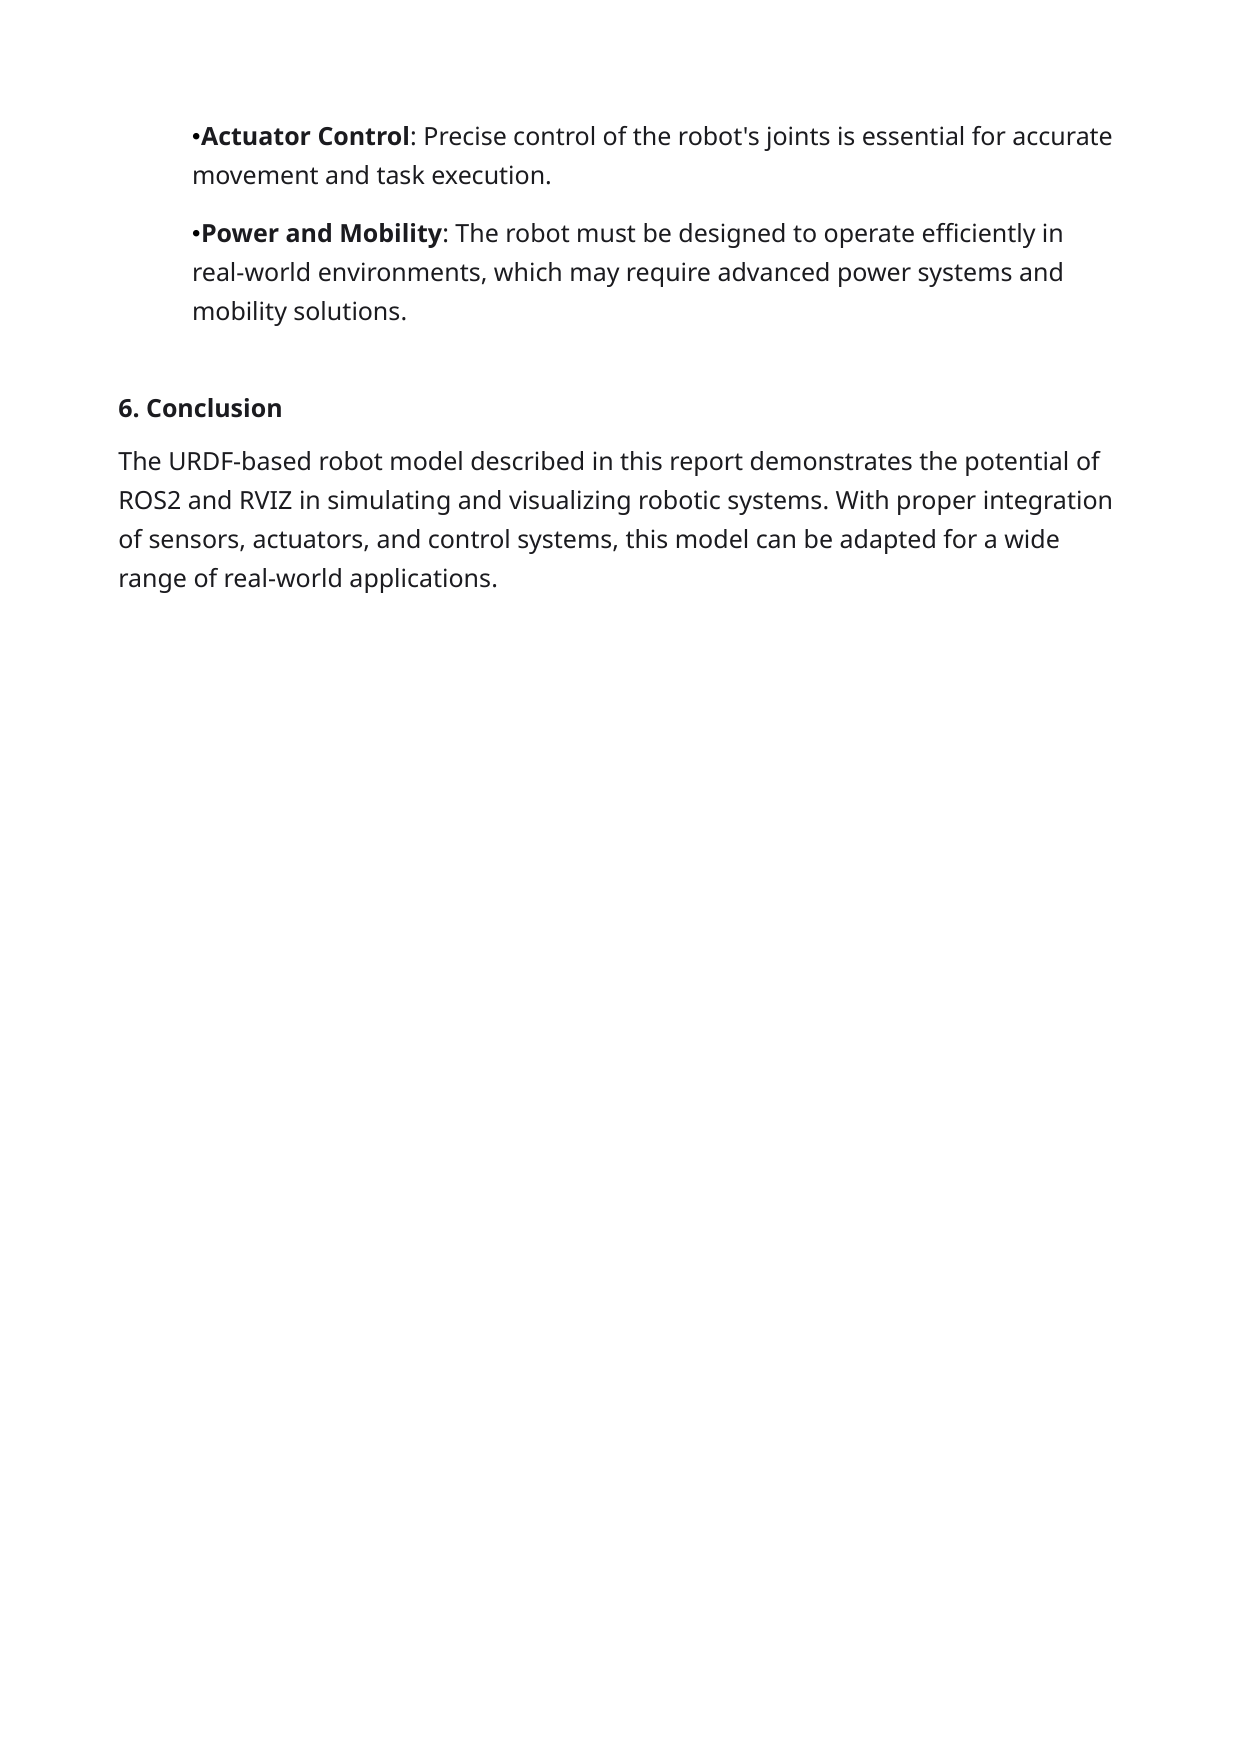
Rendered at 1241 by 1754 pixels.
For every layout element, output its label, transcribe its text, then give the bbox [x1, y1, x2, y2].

subtitle 6. Conclusion [118, 387, 1122, 425]
list Power and Mobility: The robot must be designed to operate efficiently in real-world environments, which may require advanced power systems and mobility solutions. [118, 215, 1122, 328]
text The URDF-based robot model described in this report demonstrates the potential of ROS2 and RVIZ in simulating and visualizing robotic systems. With proper integration of sensors, actuators, and control systems, this model can be adapted for a wide range of real-world applications. [118, 443, 1122, 595]
list Actuator Control: Precise control of the robot's joints is essential for accurate movement and task execution. [118, 118, 1122, 191]
